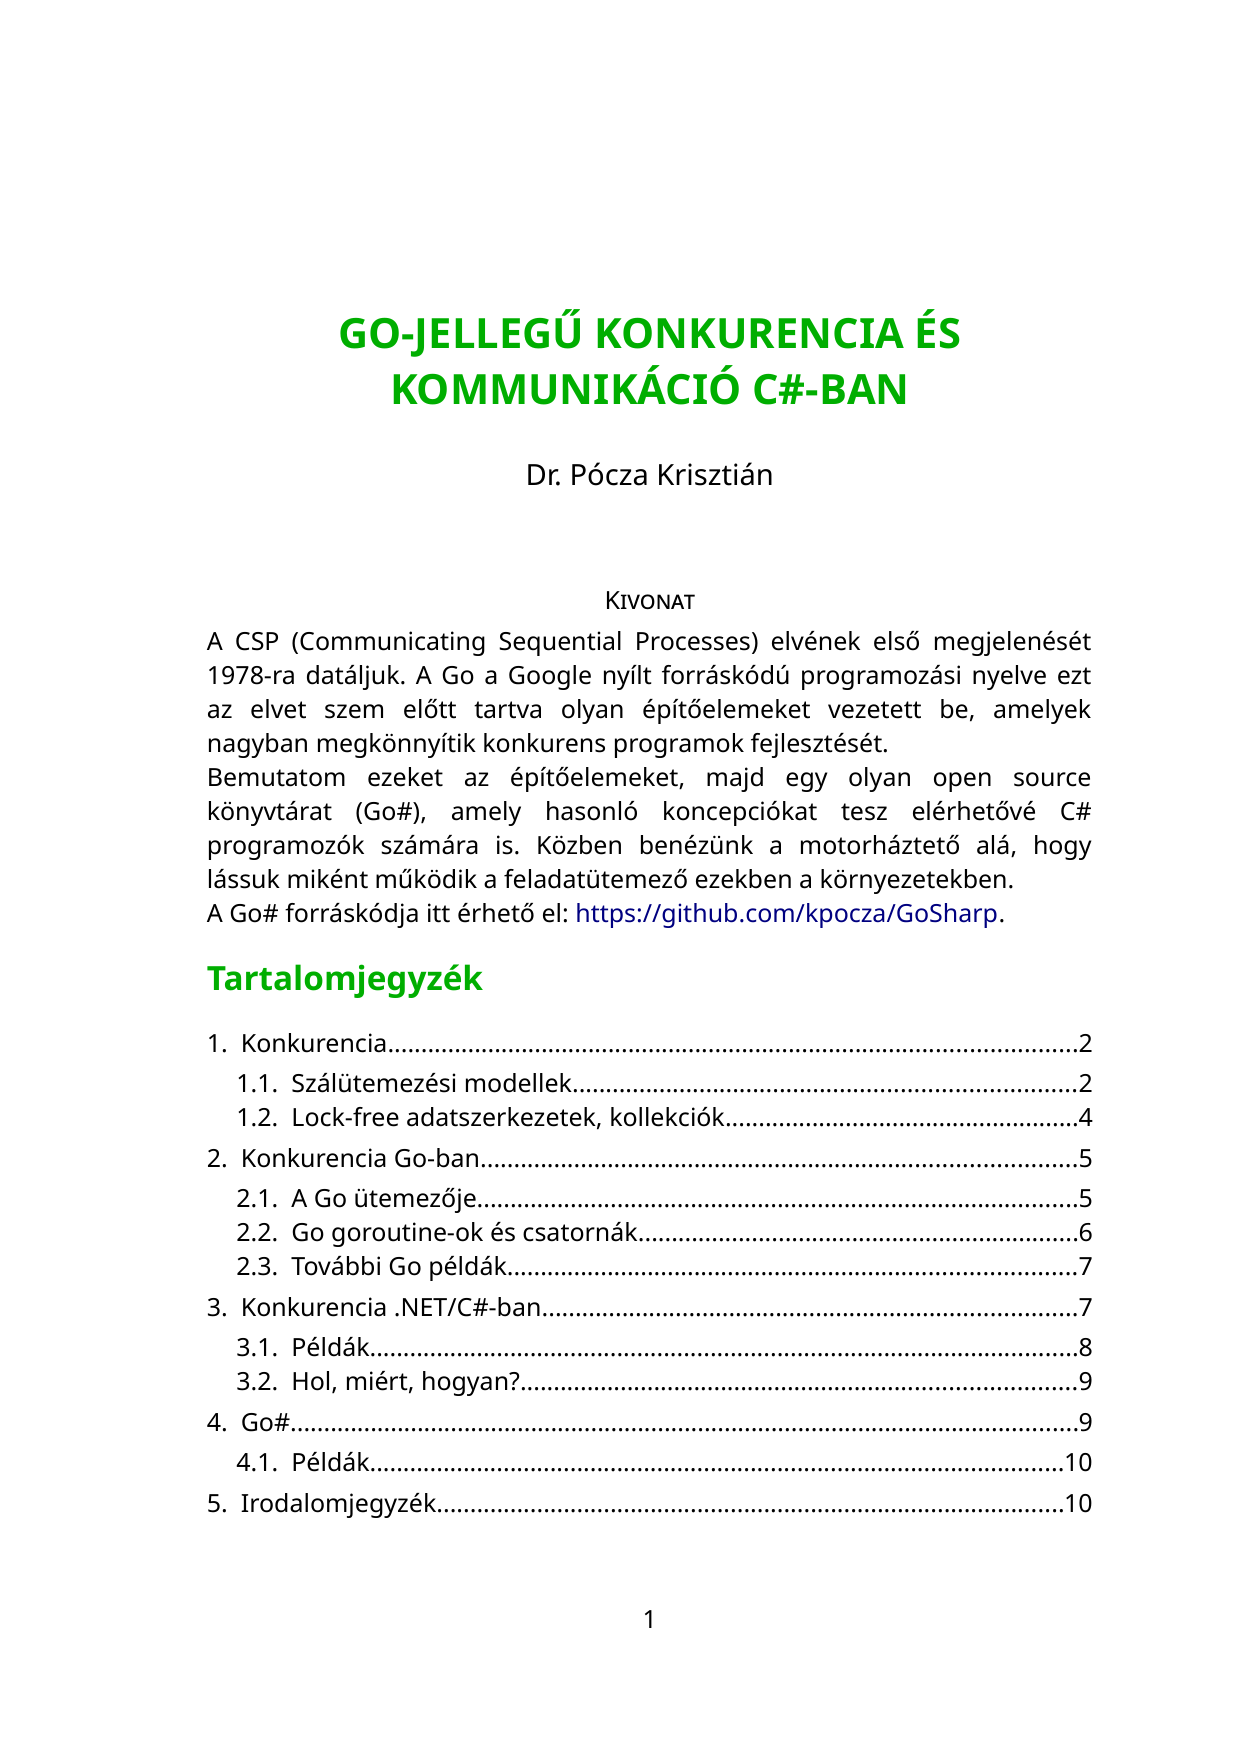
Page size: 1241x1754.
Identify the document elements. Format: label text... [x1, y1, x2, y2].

text 2.2. ‍ Go goroutine-ok és csatornák 6 [236, 1215, 1093, 1249]
text A Go# forráskódja itt érhető el: https://github.com/kpocza/GoSharp. [207, 896, 1093, 930]
text 2.3. ‍ További Go példák 7 [236, 1249, 1093, 1283]
text 3.1. ‍ Példák 8 [236, 1330, 1093, 1364]
text 3.2. ‍ Hol, miért, hogyan? 9 [236, 1364, 1093, 1398]
text 4. ‍ Go# 9 [207, 1404, 1093, 1439]
text 3. ‍ Konkurencia .NET/C#-ban 7 [207, 1289, 1093, 1323]
text 2.1. ‍ A Go ütemezője 5 [236, 1181, 1093, 1215]
subtitle Dr. Pócza Krisztián [207, 454, 1093, 494]
subtitle Dr. Pócza Krisztián: Go-jellegű konkurencia és kommunikáció C#-ban [207, 569, 1093, 583]
text A CSP (Communicating Sequential Processes) elvének első megjelenését 1978-ra datáljuk. A Go a Google nyílt forráskódú programozási nyelve ezt az elvet szem előtt tartva olyan építőelemeket vezetett be, amelyek nagyban megkönnyítik konkurens programok fejlesztését. [207, 623, 1093, 760]
text 1.1. ‍ Szálütemezési modellek 2 [236, 1066, 1093, 1100]
subtitle Tartalomjegyzék [207, 955, 1093, 1001]
text 5. ‍ Irodalomjegyzék 10 [207, 1486, 1093, 1520]
subtitle Kivonat [207, 583, 1093, 617]
text 1.2. ‍ Lock-free adatszerkezetek, kollekciók 4 [236, 1100, 1093, 1134]
text 2. ‍ Konkurencia Go-ban 5 [207, 1140, 1093, 1174]
text 4.1. ‍ Példák 10 [236, 1445, 1093, 1479]
title Go-jellegű konkurencia és kommunikáció C#-ban [207, 303, 1093, 417]
text Bemutatom ezeket az építőelemeket, majd egy olyan open source könyvtárat (Go#), amely hasonló koncepciókat tesz elérhetővé C# programozók számára is. Közben benézünk a motorháztető alá, hogy lássuk miként működik a feladatütemező ezekben a környezetekben. [207, 760, 1093, 896]
text 1. ‍ Konkurencia 2 [207, 1025, 1093, 1059]
